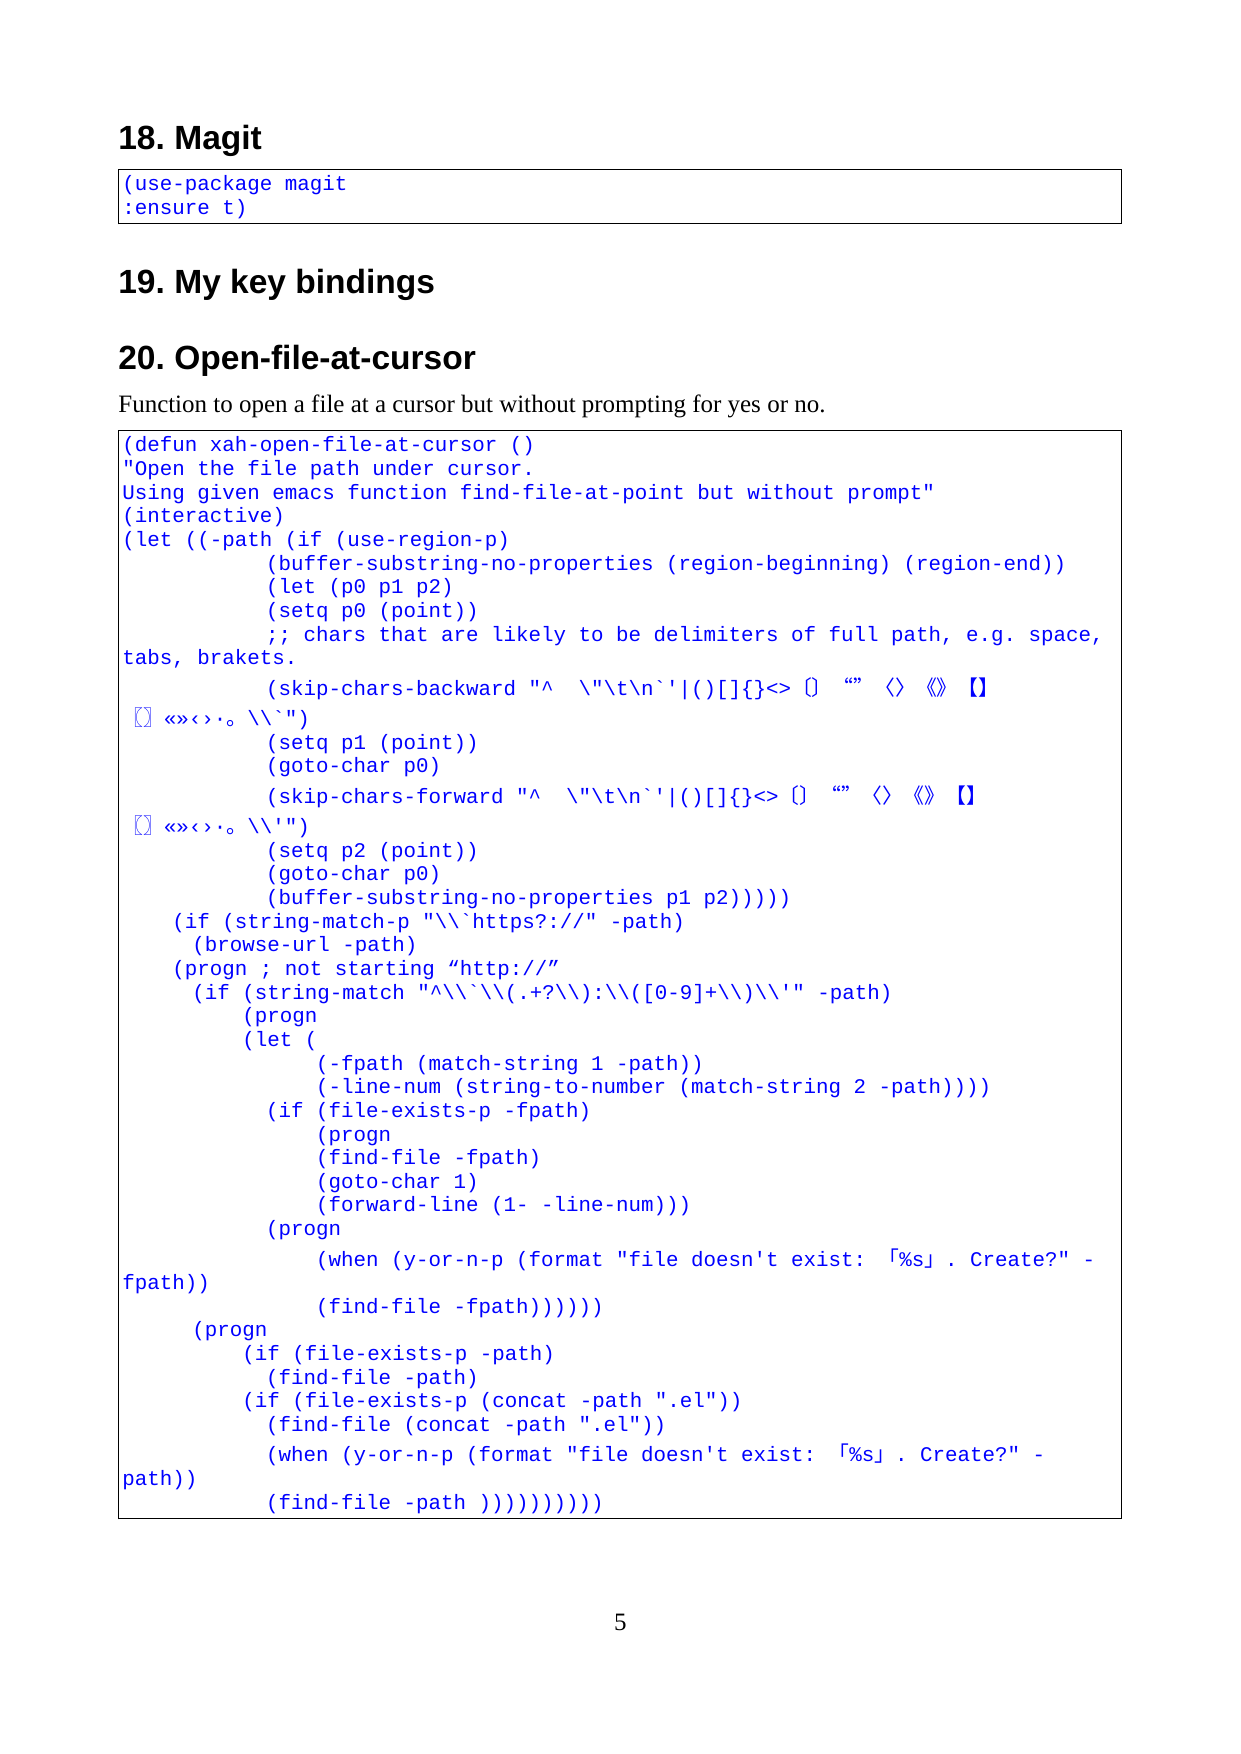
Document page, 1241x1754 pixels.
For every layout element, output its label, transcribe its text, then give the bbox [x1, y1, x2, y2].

text (use-package magit [119, 170, 1121, 193]
text (let ( [119, 1025, 1121, 1049]
subtitle Open-file-at-cursor [118, 338, 1122, 377]
text (goto-char 1) [119, 1167, 1121, 1191]
text (if (string-match-p "\\`https?://" -path) [119, 907, 1121, 930]
text (when (y-or-n-p (format "file doesn't exist: 「%s」. Create?" -path)) [119, 1434, 1121, 1488]
text (if (file-exists-p -path) [119, 1339, 1121, 1363]
text (skip-chars-backward "^ \"\t\n`'|()[]{}<>〔〕“”〈〉《》【】〖〗«»‹›·。\\`") [119, 667, 1121, 728]
subtitle Magit [118, 118, 1122, 157]
text (goto-char p0) [119, 751, 1121, 775]
subtitle My key bindings [118, 262, 1122, 301]
text (progn [119, 1001, 1121, 1025]
text (interactive) [119, 501, 1121, 525]
text (find-file -path )))))))))) [119, 1488, 1121, 1518]
text (setq p2 (point)) [119, 836, 1121, 859]
text (setq p1 (point)) [119, 728, 1121, 751]
text (progn ; not starting “http://” [119, 954, 1121, 978]
text (-line-num (string-to-number (match-string 2 -path)))) [119, 1072, 1121, 1096]
text (find-file -fpath) [119, 1143, 1121, 1167]
text (progn [119, 1316, 1121, 1339]
text (find-file -path) [119, 1363, 1121, 1386]
text (forward-line (1- -line-num))) [119, 1191, 1121, 1214]
text (browse-url -path) [119, 930, 1121, 954]
text (when (y-or-n-p (format "file doesn't exist: 「%s」. Create?" -fpath)) [119, 1238, 1121, 1292]
text Function to open a file at a cursor but without prompting for yes or no. [118, 389, 1122, 418]
text (-fpath (match-string 1 -path)) [119, 1049, 1121, 1072]
text (defun xah-open-file-at-cursor () [119, 431, 1121, 454]
text :ensure t) [119, 193, 1121, 223]
text ;; chars that are likely to be delimiters of full path, e.g. space, tabs, brakets. [119, 619, 1121, 667]
text (progn [119, 1119, 1121, 1143]
text (progn [119, 1214, 1121, 1238]
text (buffer-substring-no-properties p1 p2))))) [119, 883, 1121, 907]
text (skip-chars-forward "^ \"\t\n`'|()[]{}<>〔〕“”〈〉《》【】〖〗«»‹›·。\\'") [119, 775, 1121, 836]
text (let (p0 p1 p2) [119, 572, 1121, 596]
text (if (file-exists-p (concat -path ".el")) [119, 1386, 1121, 1410]
text (find-file -fpath)))))) [119, 1292, 1121, 1316]
text (if (file-exists-p -fpath) [119, 1096, 1121, 1119]
text Using given emacs function find-file-at-point but without prompt" [119, 478, 1121, 501]
text (if (string-match "^\\`\\(.+?\\):\\([0-9]+\\)\\'" -path) [119, 978, 1121, 1001]
text (let ((-path (if (use-region-p) [119, 525, 1121, 549]
text (setq p0 (point)) [119, 596, 1121, 619]
text (find-file (concat -path ".el")) [119, 1410, 1121, 1434]
text "Open the file path under cursor. [119, 454, 1121, 478]
text (goto-char p0) [119, 859, 1121, 883]
text (buffer-substring-no-properties (region-beginning) (region-end)) [119, 549, 1121, 572]
